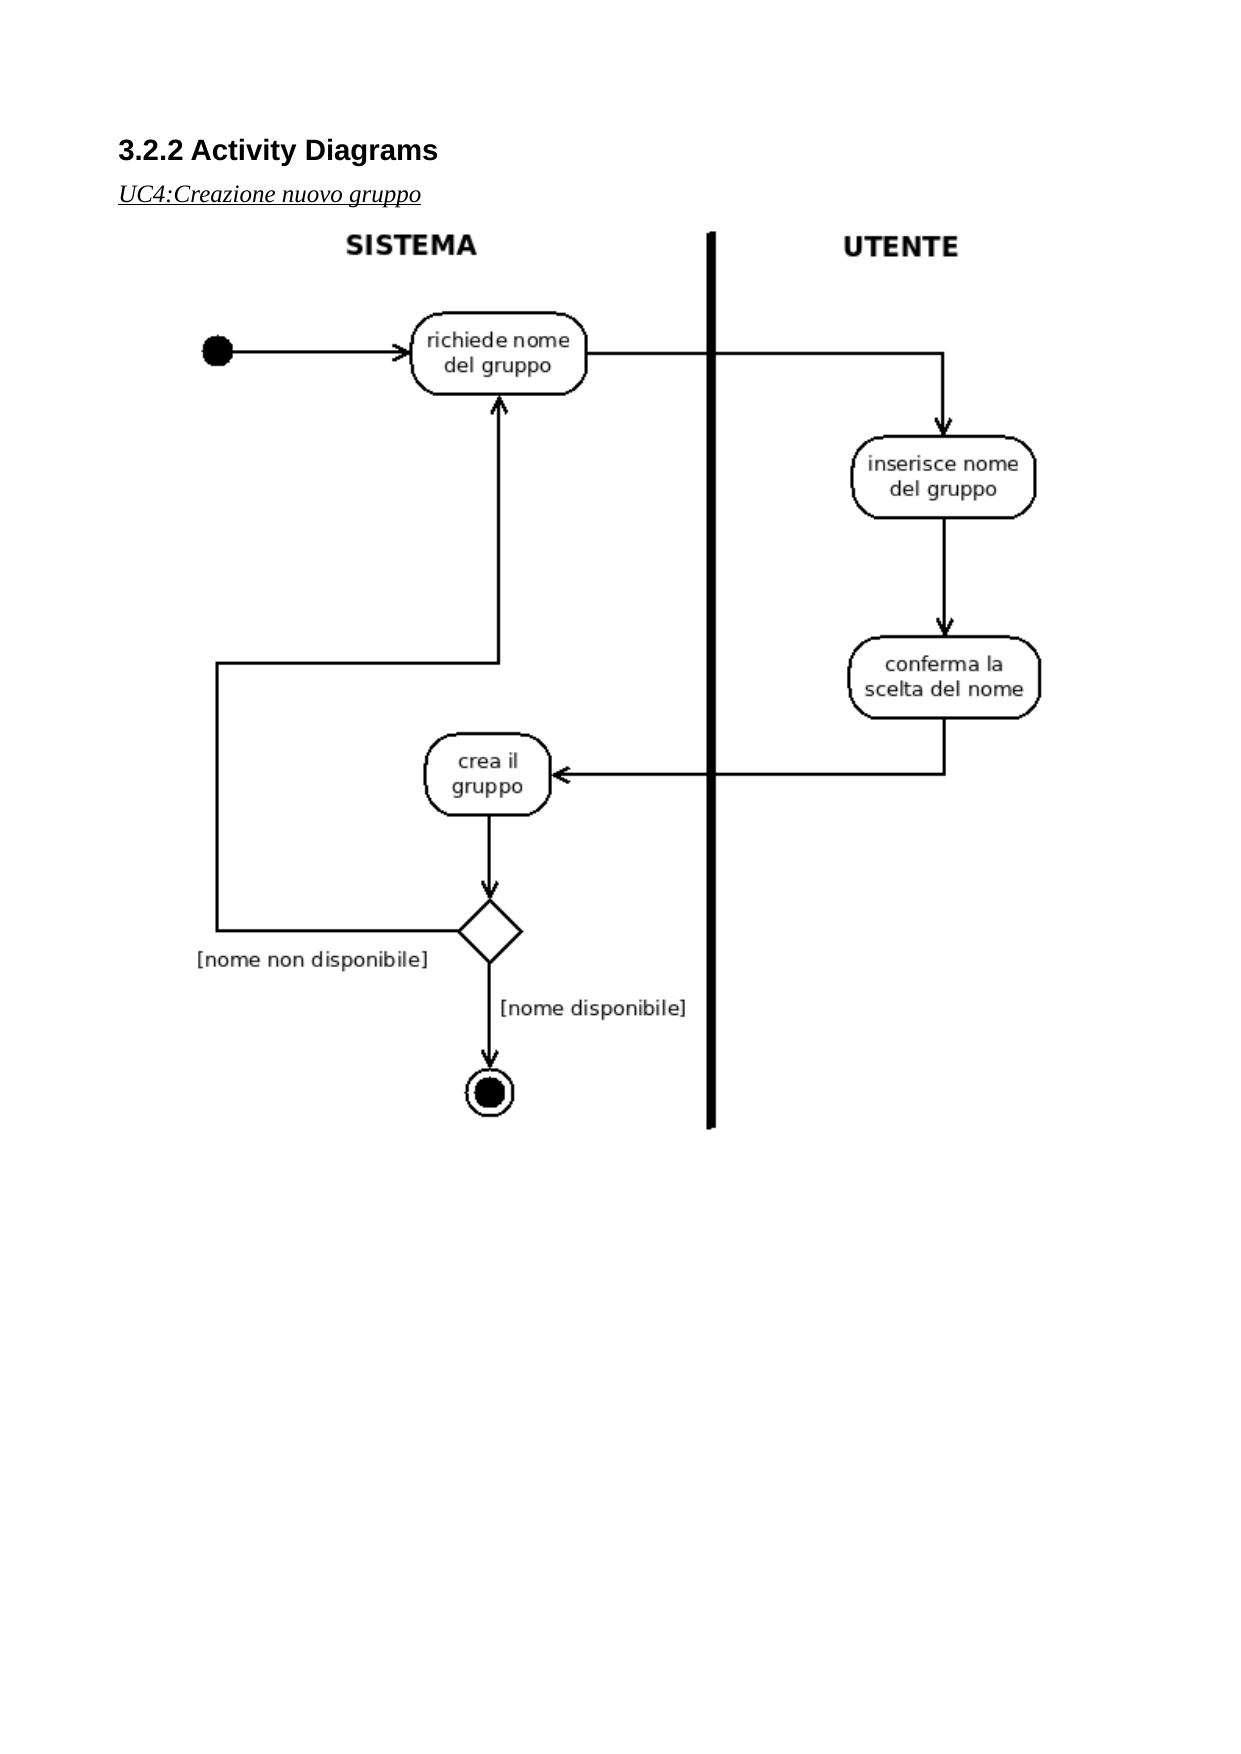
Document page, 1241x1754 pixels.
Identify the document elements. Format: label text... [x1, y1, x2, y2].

text UC4:Creazione nuovo gruppo [118, 179, 1122, 208]
picture [197, 228, 1043, 1136]
subtitle 3.2.2 Activity Diagrams [118, 133, 1122, 166]
